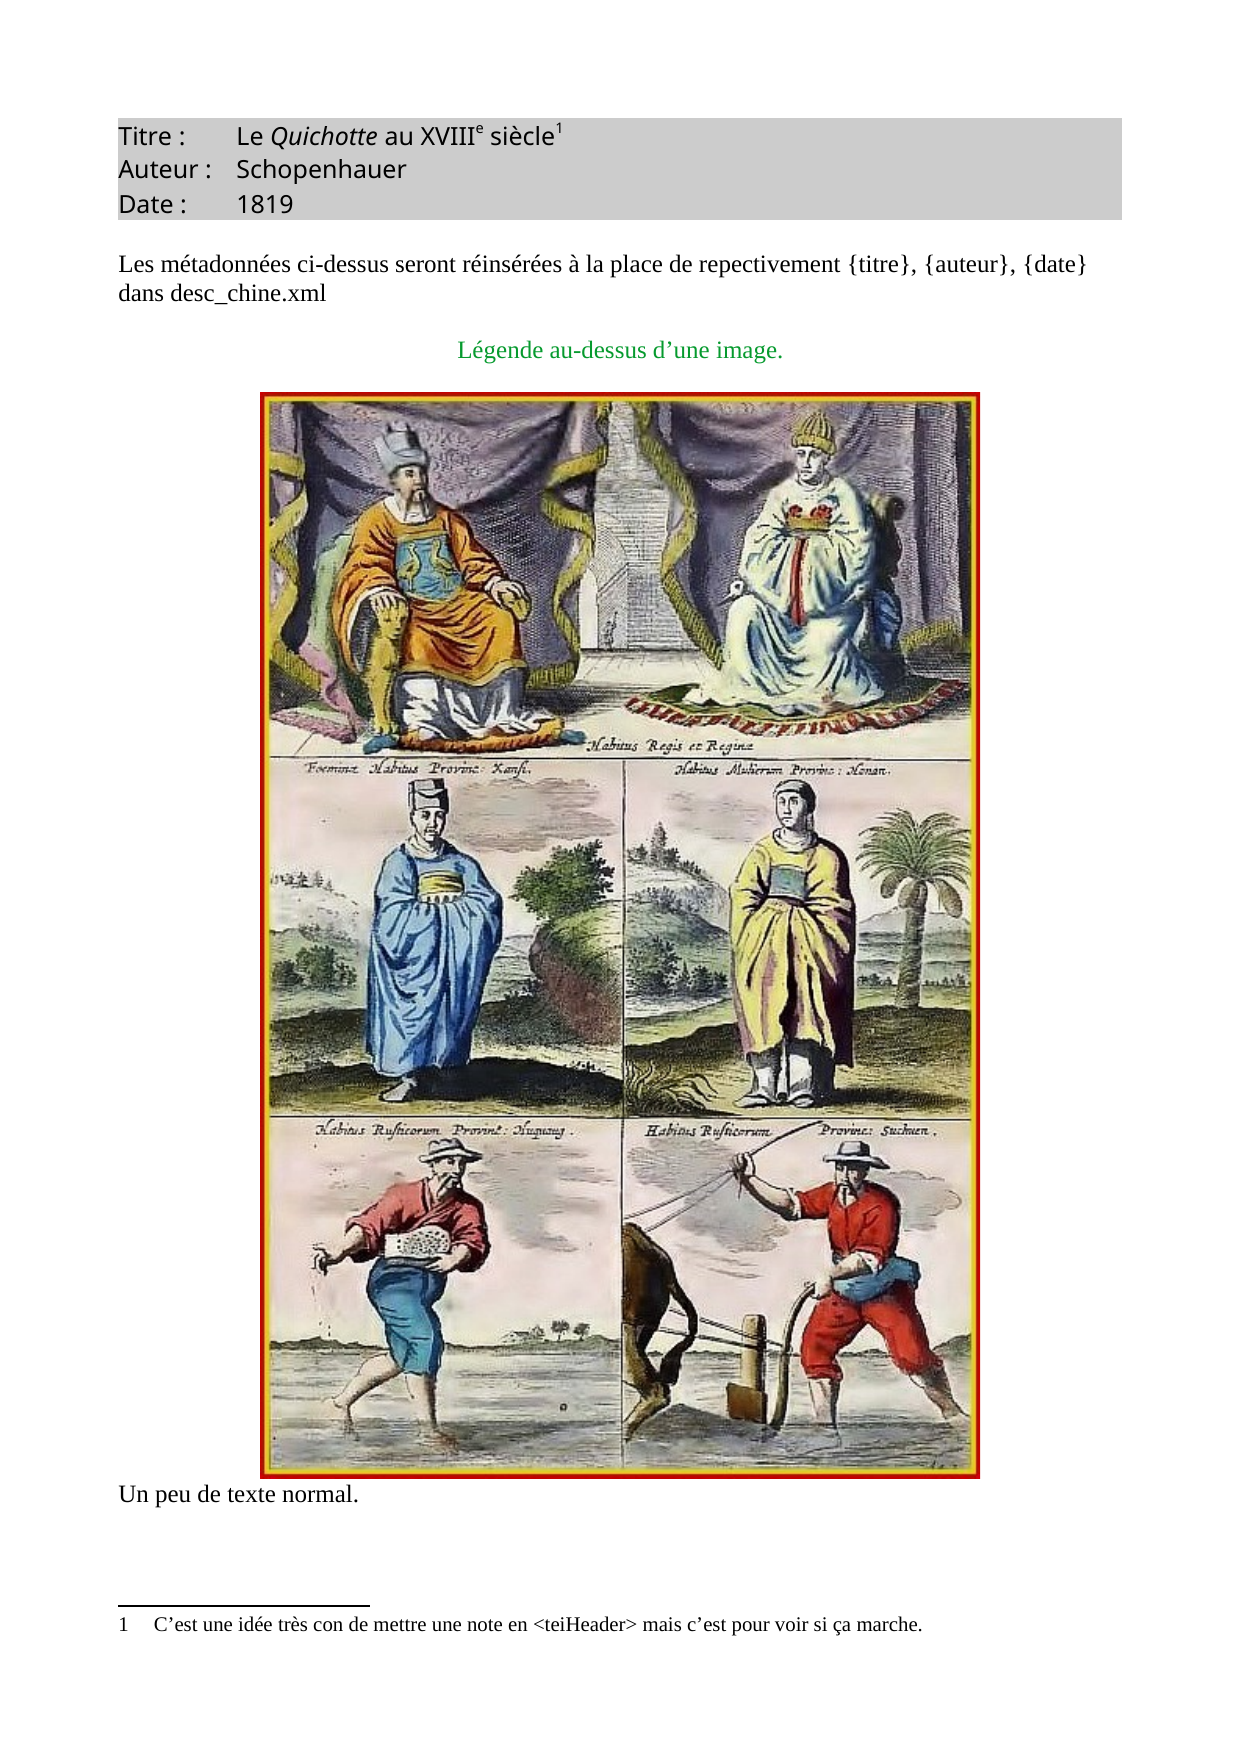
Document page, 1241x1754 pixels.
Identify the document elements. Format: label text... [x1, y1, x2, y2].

text Date : 1819 [118, 186, 1122, 220]
picture [260, 392, 981, 1479]
text Légende au-dessus d’une image. [118, 335, 1122, 364]
text C’est une idée très con de mettre une note en <teiHeader> mais c’est pour voir si ça marche. [118, 1612, 1122, 1636]
text Un peu de texte normal. [118, 393, 1122, 1507]
text Auteur : Schopenhauer [118, 152, 1122, 186]
text Titre : Le Quichotte au XVIIIe siècle [118, 118, 1122, 152]
text Les métadonnées ci-dessus seront réinsérées à la place de repectivement {titre}, {auteur}, {date} dans desc_chine.xml [118, 249, 1122, 307]
